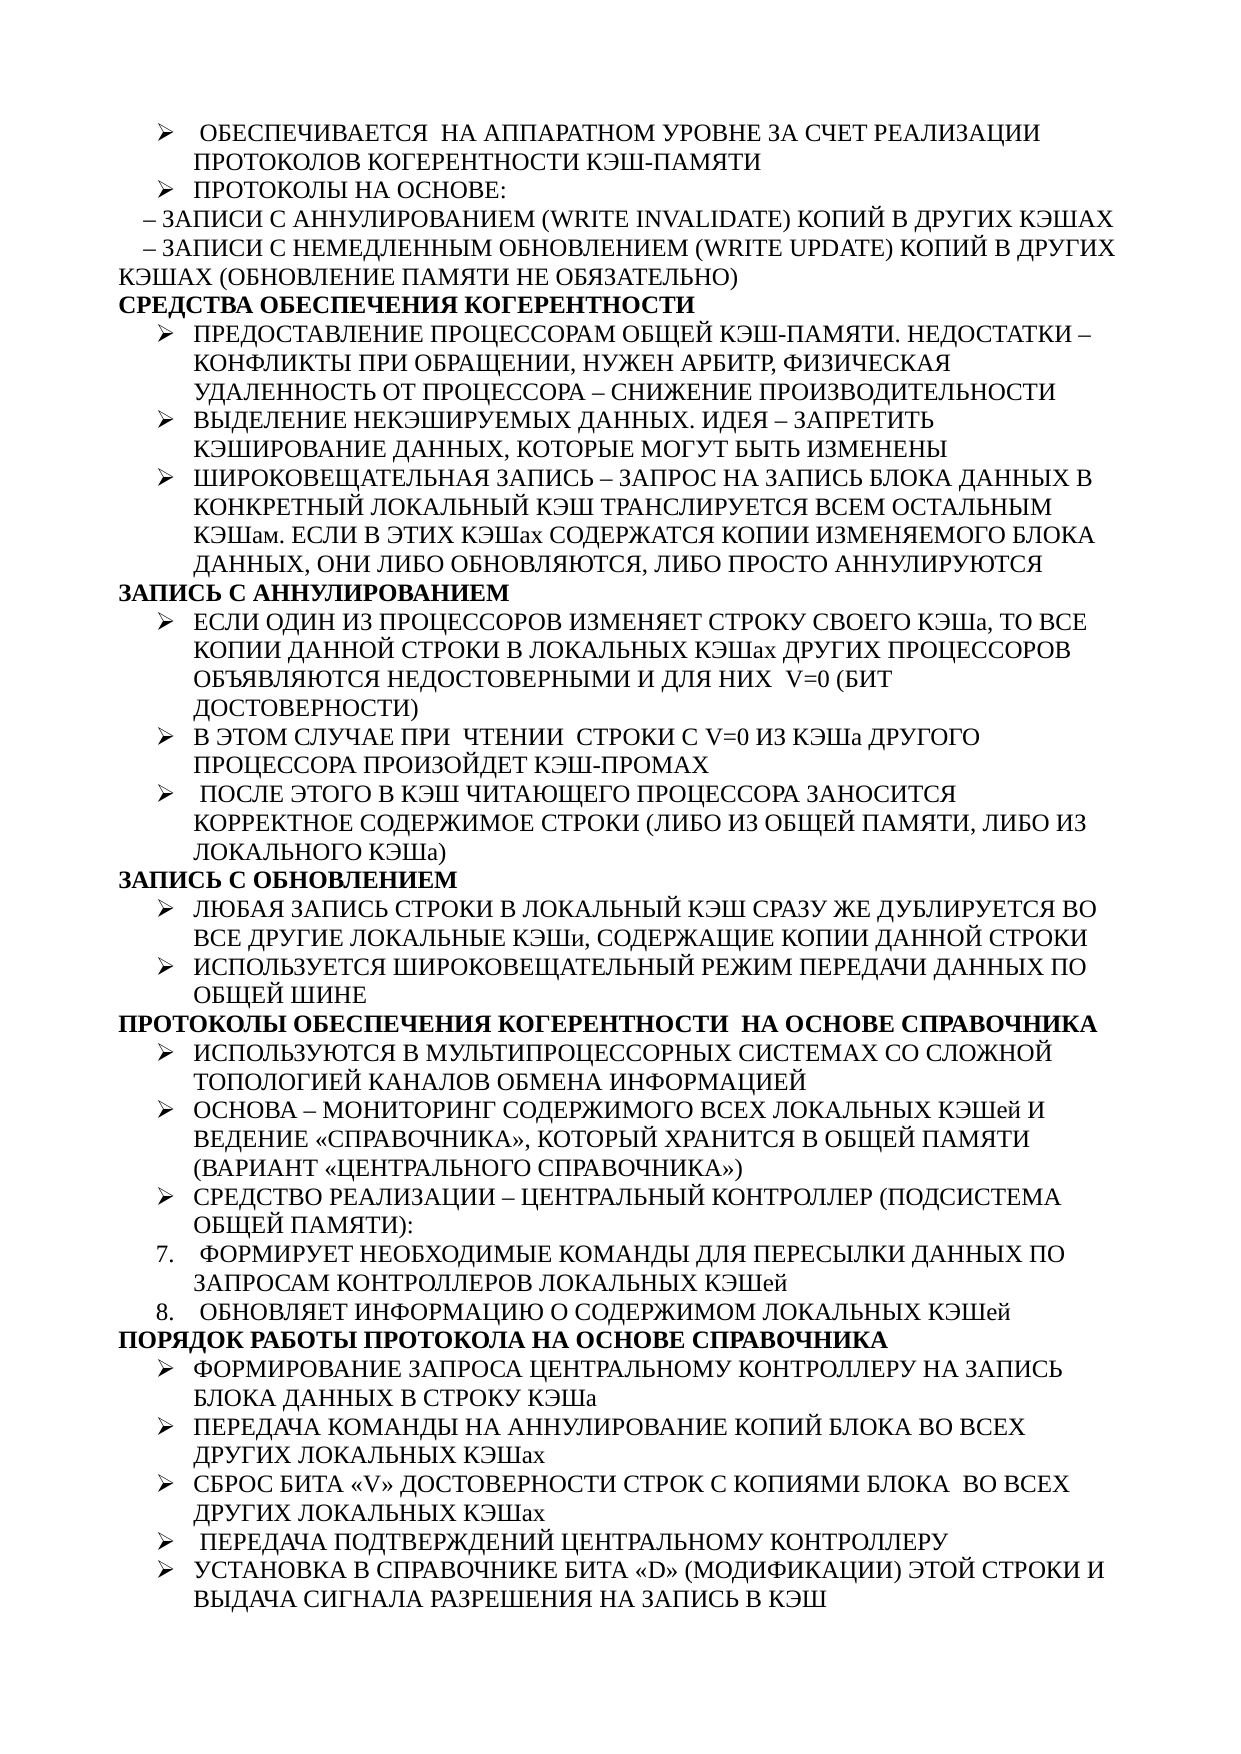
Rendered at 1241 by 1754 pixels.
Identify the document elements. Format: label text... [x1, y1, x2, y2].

text ПРОТОКОЛЫ ОБЕСПЕЧЕНИЯ КОГЕРЕНТНОСТИ НА ОСНОВЕ СПРАВОЧНИКА [118, 1009, 1122, 1038]
text ЗАПИСЬ С АННУЛИРОВАНИЕМ [118, 578, 1122, 607]
text ПОРЯДОК РАБОТЫ ПРОТОКОЛА НА ОСНОВЕ СПРАВОЧНИКА [118, 1326, 1122, 1354]
list СБРОС БИТА «V» ДОСТОВЕРНОСТИ СТРОК С КОПИЯМИ БЛОКА ВО ВСЕХ ДРУГИХ ЛОКАЛЬНЫХ КЭШах [156, 1469, 1122, 1527]
list ОБЕСПЕЧИВАЕТСЯ НА АППАРАТНОМ УРОВНЕ ЗА СЧЕТ РЕАЛИЗАЦИИ ПРОТОКОЛОВ КОГЕРЕНТНОСТИ КЭШ-ПАМЯТИ [156, 118, 1122, 176]
text – ЗАПИСИ С АННУЛИРОВАНИЕМ (WRITE INVALIDATE) КОПИЙ В ДРУГИХ КЭШАХ [118, 204, 1122, 233]
list ПРЕДОСТАВЛЕНИЕ ПРОЦЕССОРАМ ОБЩЕЙ КЭШ-ПАМЯТИ. НЕДОСТАТКИ – КОНФЛИКТЫ ПРИ ОБРАЩЕНИИ, НУЖЕН АРБИТР, ФИЗИЧЕСКАЯ УДАЛЕННОСТЬ ОТ ПРОЦЕССОРА – СНИЖЕНИЕ ПРОИЗВОДИТЕЛЬНОСТИ [156, 319, 1122, 406]
list ФОРМИРОВАНИЕ ЗАПРОСА ЦЕНТРАЛЬНОМУ КОНТРОЛЛЕРУ НА ЗАПИСЬ БЛОКА ДАННЫХ В СТРОКУ КЭШа [156, 1354, 1122, 1412]
list ОБНОВЛЯЕТ ИНФОРМАЦИЮ О СОДЕРЖИМОМ ЛОКАЛЬНЫХ КЭШей [156, 1297, 1122, 1326]
list ПЕРЕДАЧА ПОДТВЕРЖДЕНИЙ ЦЕНТРАЛЬНОМУ КОНТРОЛЛЕРУ [156, 1527, 1122, 1556]
text – ЗАПИСИ С НЕМЕДЛЕННЫМ ОБНОВЛЕНИЕМ (WRITE UPDATE) КОПИЙ В ДРУГИХ КЭШАХ (ОБНОВЛЕНИЕ ПАМЯТИ НЕ ОБЯЗАТЕЛЬНО) [118, 233, 1122, 291]
list УСТАНОВКА В СПРАВОЧНИКЕ БИТА «D» (МОДИФИКАЦИИ) ЭТОЙ СТРОКИ И ВЫДАЧА СИГНАЛА РАЗРЕШЕНИЯ НА ЗАПИСЬ В КЭШ [156, 1556, 1122, 1613]
list ПРОТОКОЛЫ НА ОСНОВЕ: [156, 176, 1122, 204]
list ПЕРЕДАЧА КОМАНДЫ НА АННУЛИРОВАНИЕ КОПИЙ БЛОКА ВО ВСЕХ ДРУГИХ ЛОКАЛЬНЫХ КЭШах [156, 1412, 1122, 1469]
text СРЕДСТВА ОБЕСПЕЧЕНИЯ КОГЕРЕНТНОСТИ [118, 291, 1122, 319]
list ВЫДЕЛЕНИЕ НЕКЭШИРУЕМЫХ ДАННЫХ. ИДЕЯ – ЗАПРЕТИТЬ КЭШИРОВАНИЕ ДАННЫХ, КОТОРЫЕ МОГУТ БЫТЬ ИЗМЕНЕНЫ [156, 406, 1122, 463]
list ИСПОЛЬЗУЮТСЯ В МУЛЬТИПРОЦЕССОРНЫХ СИСТЕМАХ СО СЛОЖНОЙ ТОПОЛОГИЕЙ КАНАЛОВ ОБМЕНА ИНФОРМАЦИЕЙ [156, 1038, 1122, 1096]
list ПОСЛЕ ЭТОГО В КЭШ ЧИТАЮЩЕГО ПРОЦЕССОРА ЗАНОСИТСЯ КОРРЕКТНОЕ СОДЕРЖИМОЕ СТРОКИ (ЛИБО ИЗ ОБЩЕЙ ПАМЯТИ, ЛИБО ИЗ ЛОКАЛЬНОГО КЭШа) [156, 779, 1122, 866]
list ШИРОКОВЕЩАТЕЛЬНАЯ ЗАПИСЬ – ЗАПРОС НА ЗАПИСЬ БЛОКА ДАННЫХ В КОНКРЕТНЫЙ ЛОКАЛЬНЫЙ КЭШ ТРАНСЛИРУЕТСЯ ВСЕМ ОСТАЛЬНЫМ КЭШам. ЕСЛИ В ЭТИХ КЭШах СОДЕРЖАТСЯ КОПИИ ИЗМЕНЯЕМОГО БЛОКА ДАННЫХ, ОНИ ЛИБО ОБНОВЛЯЮТСЯ, ЛИБО ПРОСТО АННУЛИРУЮТСЯ [156, 463, 1122, 578]
list ЕСЛИ ОДИН ИЗ ПРОЦЕССОРОВ ИЗМЕНЯЕТ СТРОКУ СВОЕГО КЭШа, ТО ВСЕ КОПИИ ДАННОЙ СТРОКИ В ЛОКАЛЬНЫХ КЭШах ДРУГИХ ПРОЦЕССОРОВ ОБЪЯВЛЯЮТСЯ НЕДОСТОВЕРНЫМИ И ДЛЯ НИХ V=0 (БИТ ДОСТОВЕРНОСТИ) [156, 607, 1122, 722]
list ЛЮБАЯ ЗАПИСЬ СТРОКИ В ЛОКАЛЬНЫЙ КЭШ СРАЗУ ЖЕ ДУБЛИРУЕТСЯ ВО ВСЕ ДРУГИЕ ЛОКАЛЬНЫЕ КЭШи, СОДЕРЖАЩИЕ КОПИИ ДАННОЙ СТРОКИ [156, 894, 1122, 952]
list ИСПОЛЬЗУЕТСЯ ШИРОКОВЕЩАТЕЛЬНЫЙ РЕЖИМ ПЕРЕДАЧИ ДАННЫХ ПО ОБЩЕЙ ШИНЕ [156, 952, 1122, 1009]
text ЗАПИСЬ С ОБНОВЛЕНИЕМ [118, 866, 1122, 894]
list ФОРМИРУЕТ НЕОБХОДИМЫЕ КОМАНДЫ ДЛЯ ПЕРЕСЫЛКИ ДАННЫХ ПО ЗАПРОСАМ КОНТРОЛЛЕРОВ ЛОКАЛЬНЫХ КЭШей [156, 1239, 1122, 1297]
list СРЕДСТВО РЕАЛИЗАЦИИ – ЦЕНТРАЛЬНЫЙ КОНТРОЛЛЕР (ПОДСИСТЕМА ОБЩЕЙ ПАМЯТИ): [156, 1182, 1122, 1239]
list ОСНОВА – МОНИТОРИНГ СОДЕРЖИМОГО ВСЕХ ЛОКАЛЬНЫХ КЭШей И ВЕДЕНИЕ «СПРАВОЧНИКА», КОТОРЫЙ ХРАНИТСЯ В ОБЩЕЙ ПАМЯТИ (ВАРИАНТ «ЦЕНТРАЛЬНОГО СПРАВОЧНИКА») [156, 1096, 1122, 1182]
list В ЭТОМ СЛУЧАЕ ПРИ ЧТЕНИИ СТРОКИ С V=0 ИЗ КЭШа ДРУГОГО ПРОЦЕССОРА ПРОИЗОЙДЕТ КЭШ-ПРОМАХ [156, 722, 1122, 779]
